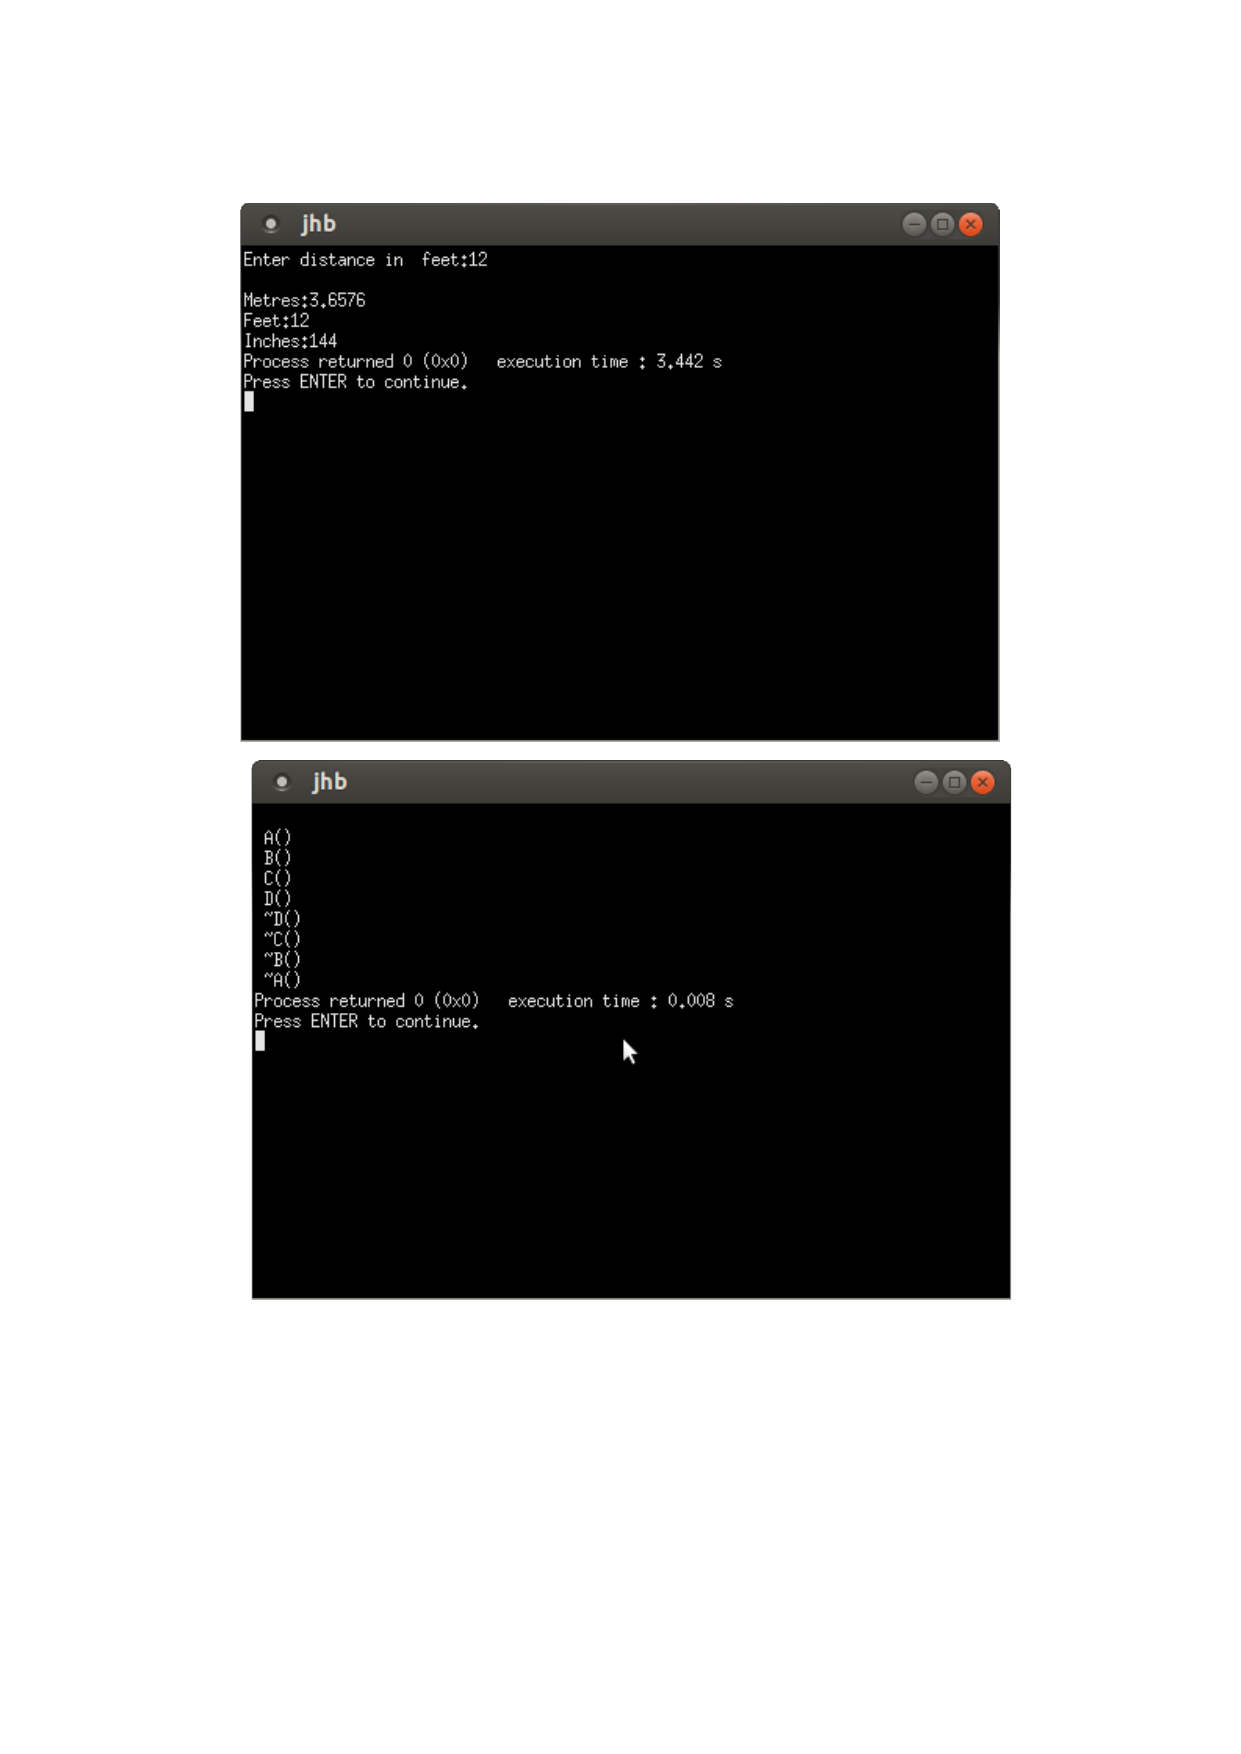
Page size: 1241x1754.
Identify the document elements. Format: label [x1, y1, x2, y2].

picture [251, 760, 1012, 1300]
picture [240, 203, 1000, 742]
